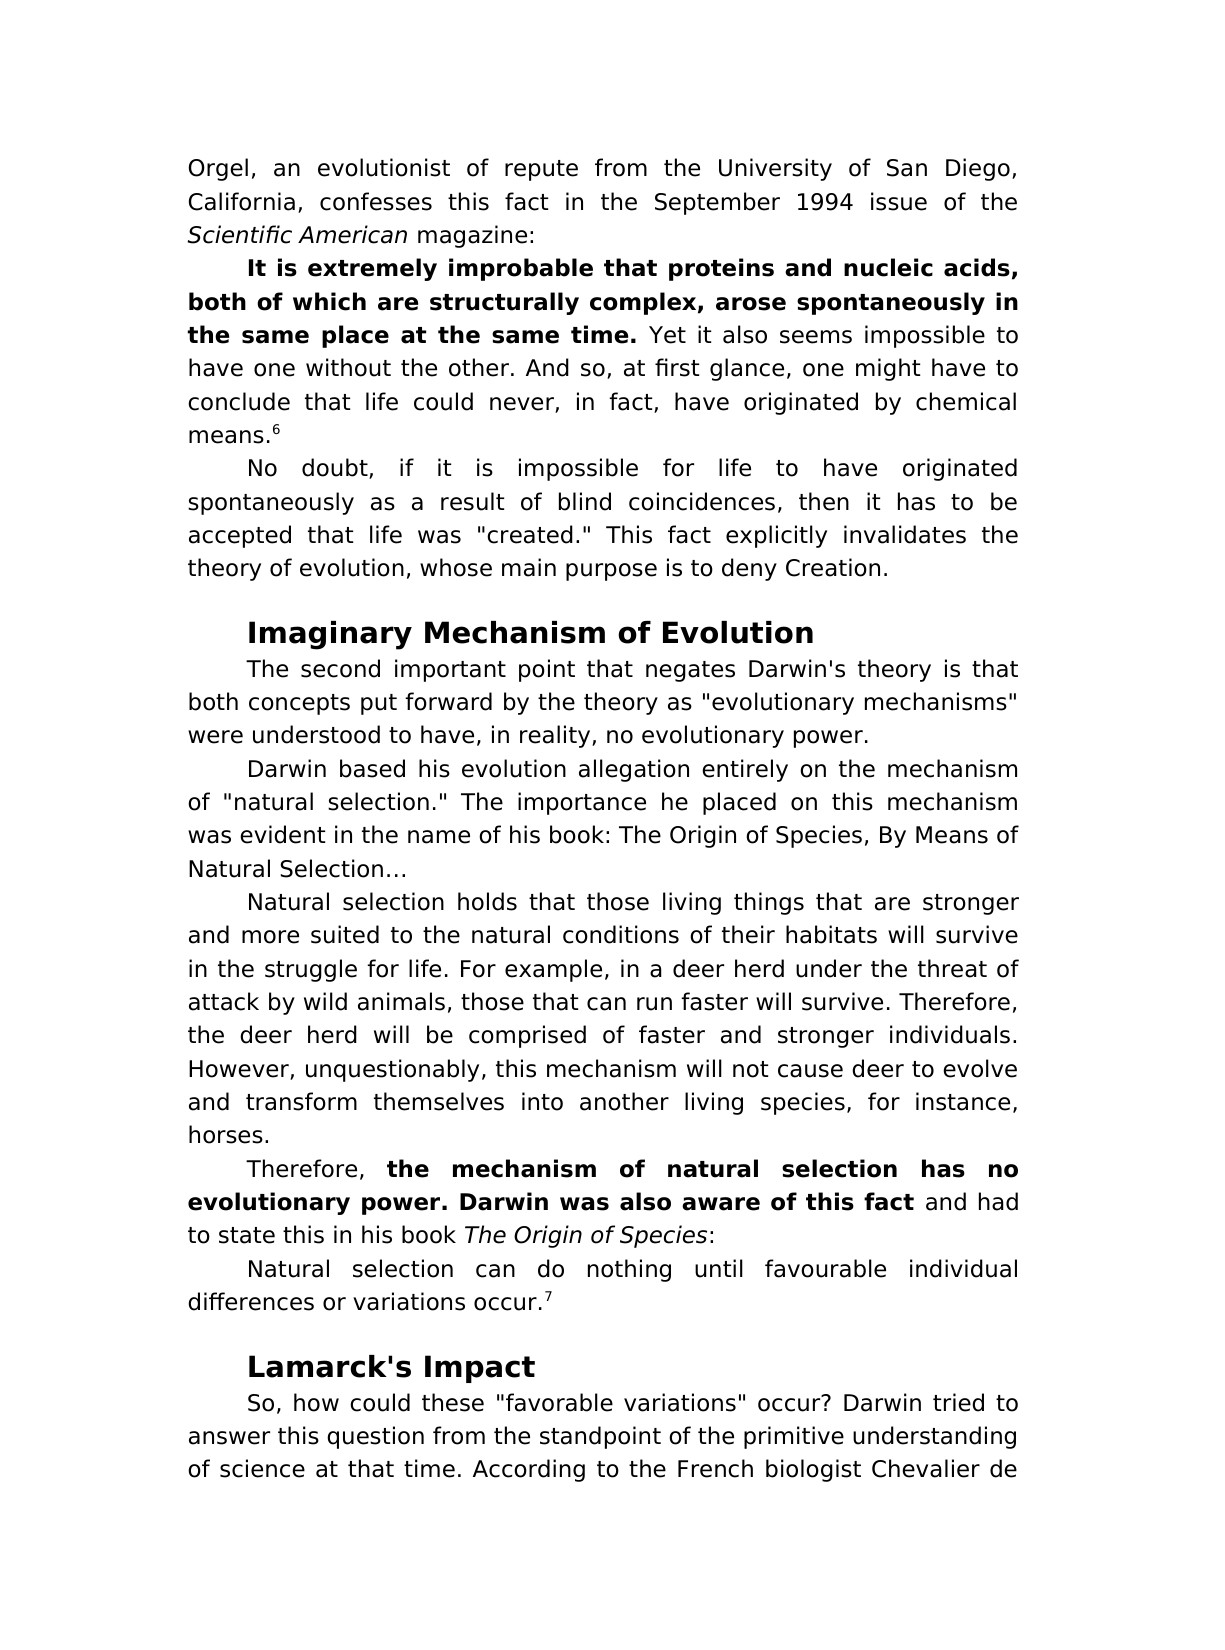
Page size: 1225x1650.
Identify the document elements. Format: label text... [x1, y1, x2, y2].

text The second important point that negates Darwin's theory is that both concepts put forward by the theory as "evolutionary mechanisms" were understood to have, in reality, no evolutionary power. [187, 651, 1020, 751]
text It is extremely improbable that proteins and nucleic acids, both of which are structurally complex, arose spontaneously in the same place at the same time. Yet it also seems impossible to have one without the other. And so, at first glance, one might have to conclude that life could never, in fact, have originated by chemical means.6 [187, 250, 1020, 450]
text Natural selection holds that those living things that are stronger and more suited to the natural conditions of their habitats will survive in the struggle for life. For example, in a deer herd under the threat of attack by wild animals, those that can run faster will survive. Therefore, the deer herd will be comprised of faster and stronger individuals. However, unquestionably, this mechanism will not cause deer to evolve and transform themselves into another living species, for instance, horses. [187, 884, 1020, 1151]
text No doubt, if it is impossible for life to have originated spontaneously as a result of blind coincidences, then it has to be accepted that life was "created." This fact explicitly invalidates the theory of evolution, whose main purpose is to deny Creation. [187, 450, 1020, 583]
text Imaginary Mechanism of Evolution [187, 617, 1020, 651]
text Darwin based his evolution allegation entirely on the mechanism of "natural selection." The importance he placed on this mechanism was evident in the name of his book: The Origin of Species, By Means of Natural Selection… [187, 751, 1020, 884]
text Natural selection can do nothing until favourable individual differences or variations occur.7 [187, 1251, 1020, 1317]
text Orgel, an evolutionist of repute from the University of San Diego, California, confesses this fact in the September 1994 issue of the Scientific American magazine: [187, 150, 1020, 250]
text So, how could these "favorable variations" occur? Darwin tried to answer this question from the standpoint of the primitive understanding of science at that time. According to the French biologist Chevalier de [187, 1384, 1020, 1484]
text Lamarck's Impact [187, 1351, 1020, 1384]
text Therefore, the mechanism of natural selection has no evolutionary power. Darwin was also aware of this fact and had to state this in his book The Origin of Species: [187, 1151, 1020, 1251]
